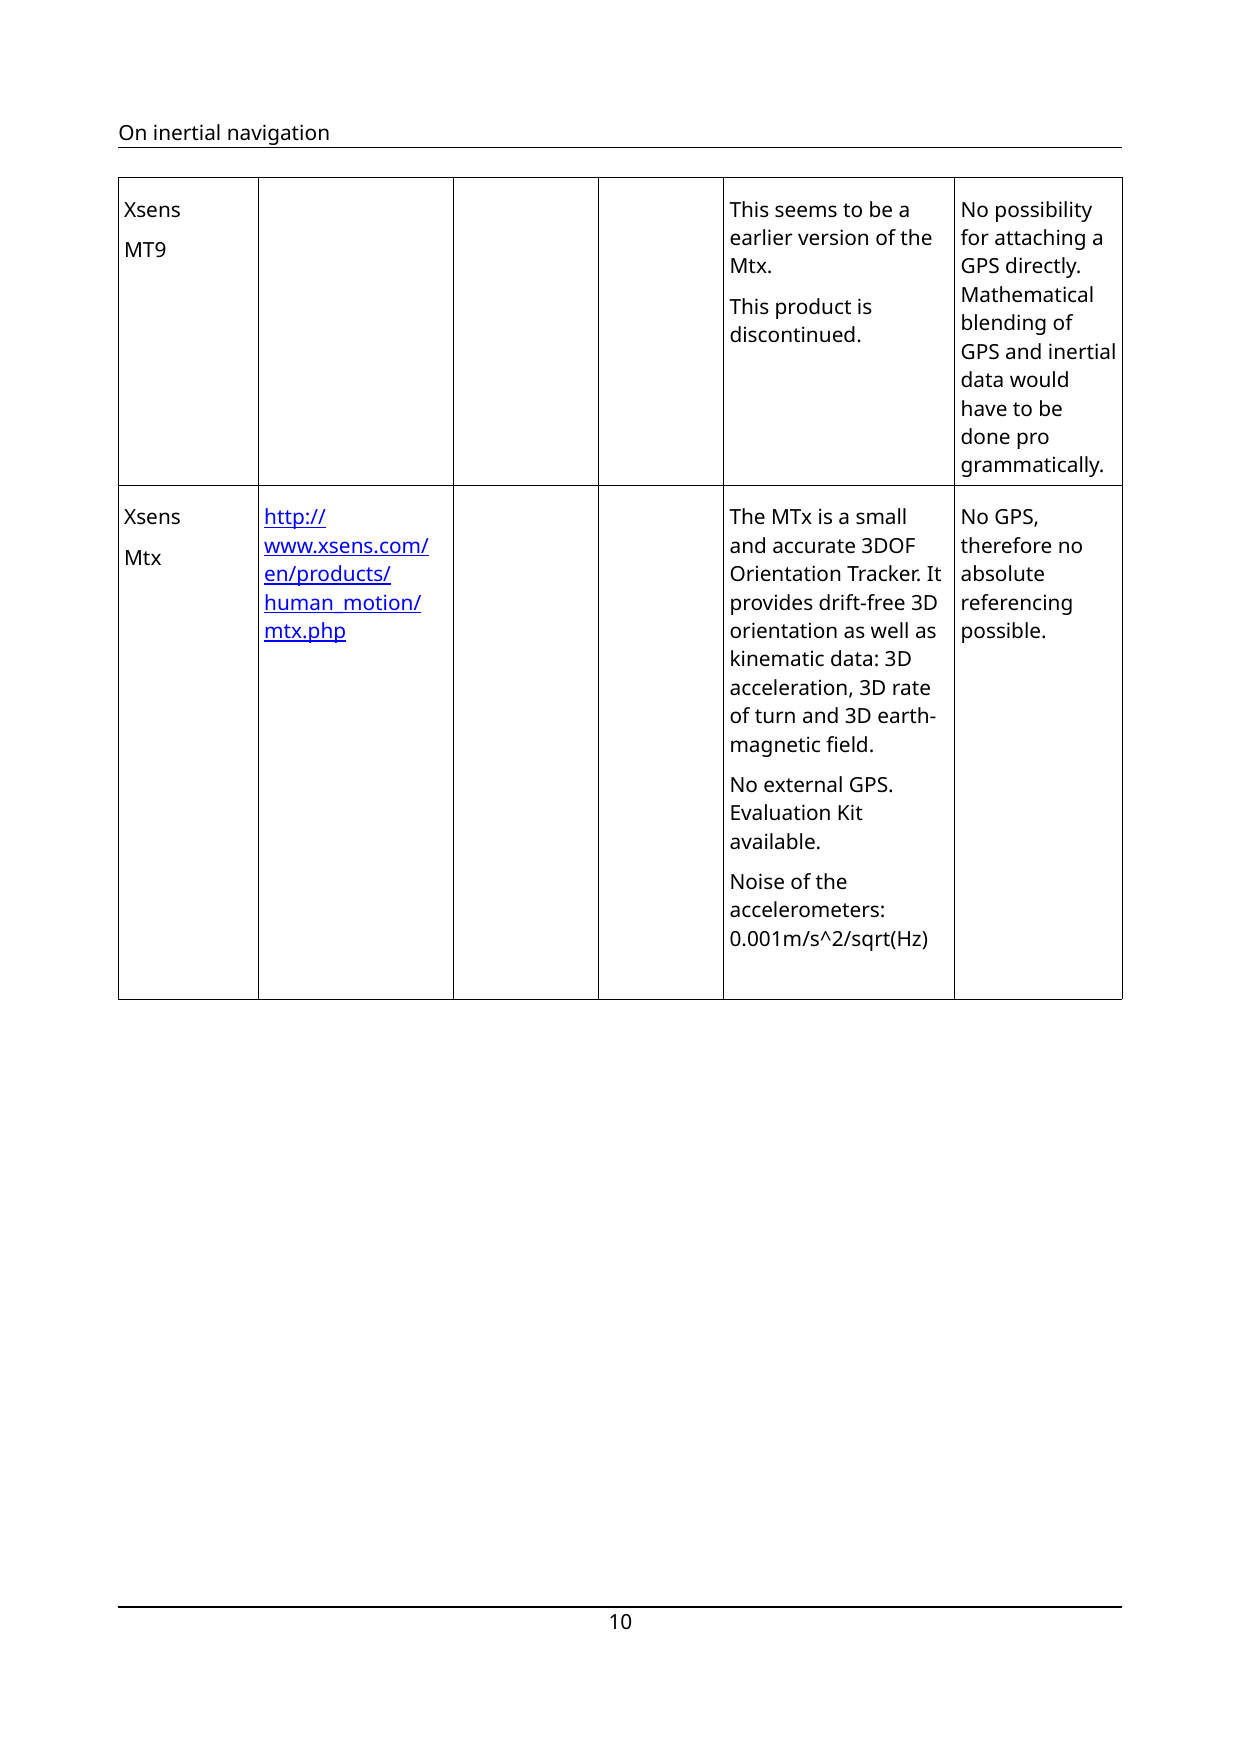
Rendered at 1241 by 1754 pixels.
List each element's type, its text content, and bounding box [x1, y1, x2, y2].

table_cell Xsens Mtx [119, 486, 258, 998]
table_cell [599, 178, 723, 485]
table_cell This seems to be a earlier version of the Mtx. This product is discontinued. [724, 178, 954, 485]
table_cell [259, 178, 453, 485]
table_cell [599, 486, 723, 998]
table_cell [454, 486, 598, 998]
table_cell No GPS, therefore no absolute referencing possible. [955, 486, 1122, 998]
table_cell Xsens MT9 [119, 178, 258, 485]
table_cell No possibility for attaching a GPS directly. Mathematical blending of GPS and inertial data would have to be done pro grammatically. [955, 178, 1122, 485]
table_cell http://www.xsens.com/en/products/human_motion/mtx.php [259, 486, 453, 998]
table_cell The MTx is a small and accurate 3DOF Orientation Tracker. It provides drift-free 3D orientation as well as kinematic data: 3D acceleration, 3D rate of turn and 3D earth-magnetic field. No external GPS. Evaluation Kit available. Noise of the accelerometers: 0.001m/s^2/sqrt(Hz) [724, 486, 954, 998]
table_cell [454, 178, 598, 485]
